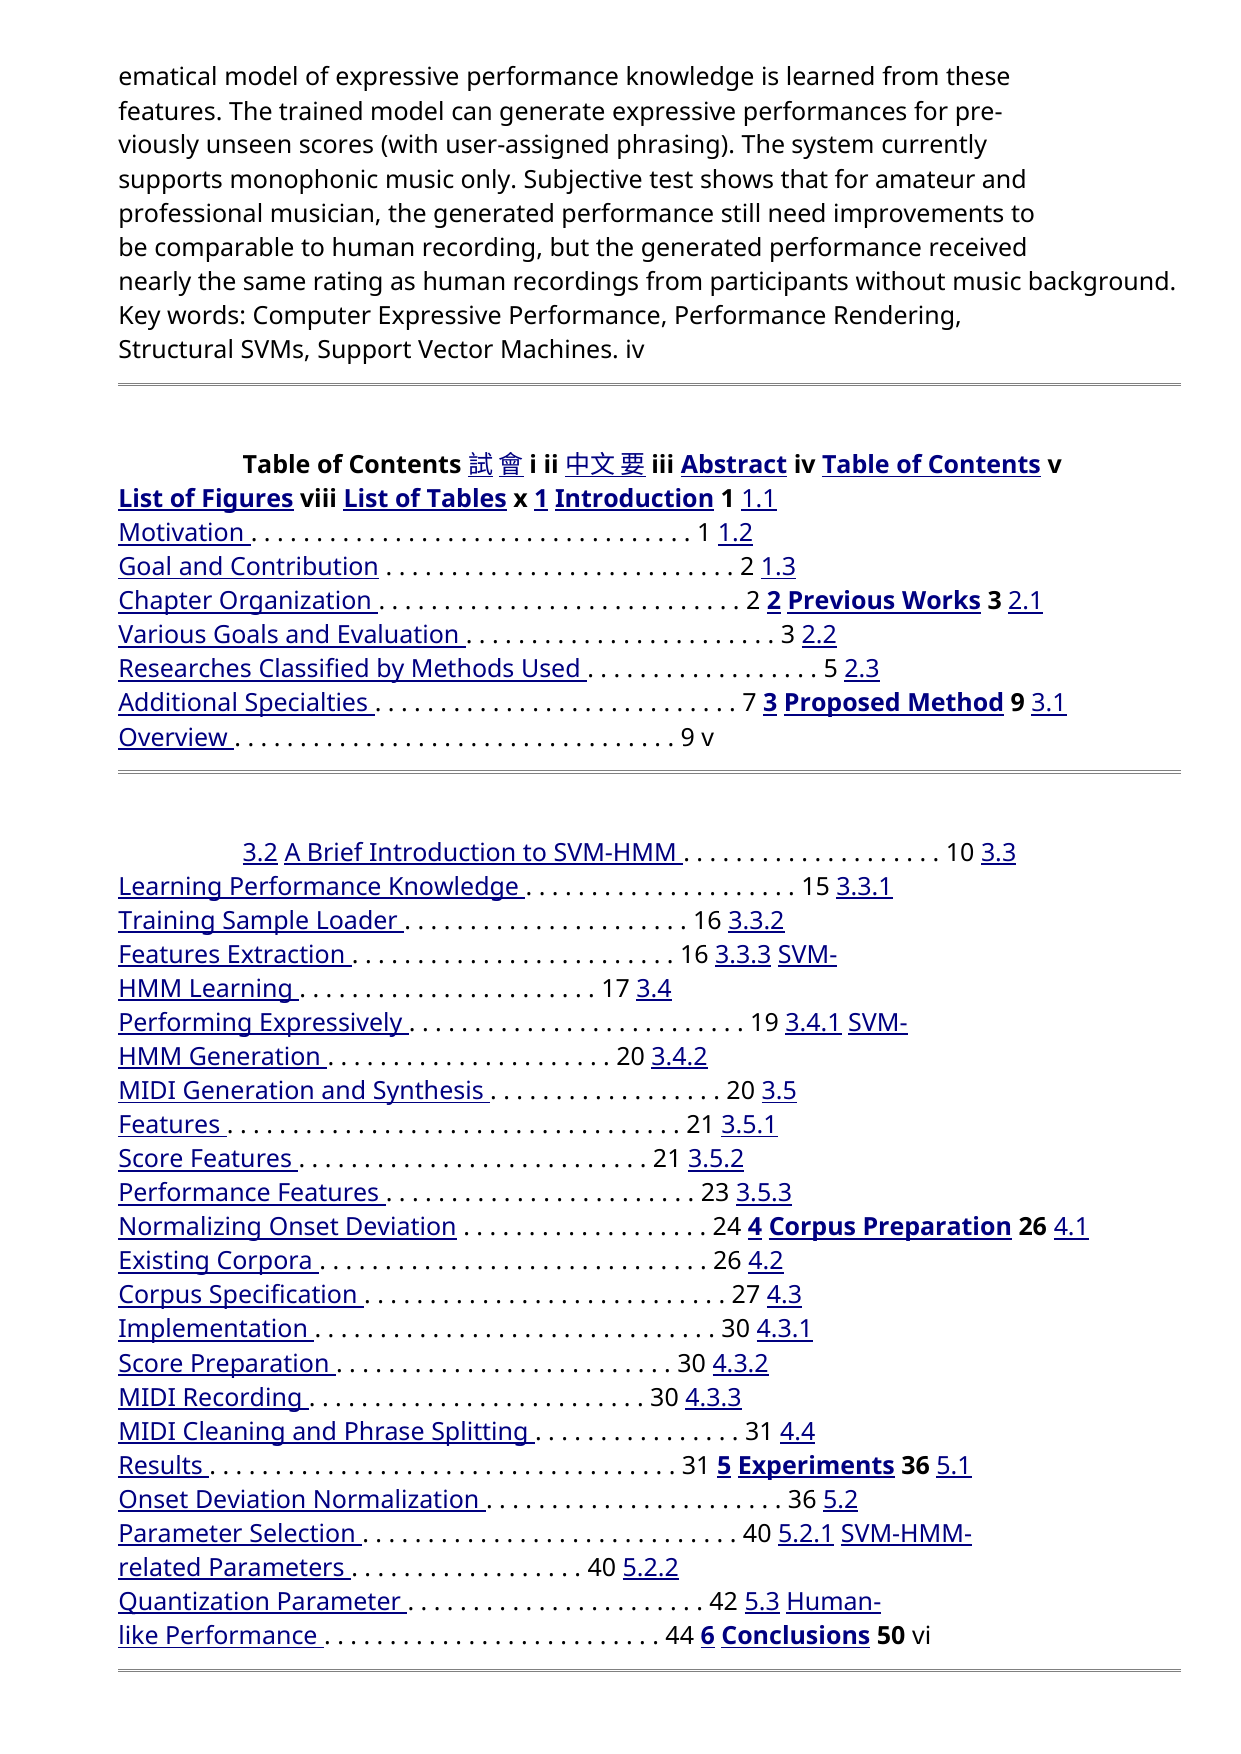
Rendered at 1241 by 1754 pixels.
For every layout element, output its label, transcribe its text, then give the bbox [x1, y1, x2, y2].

text ematical model of expressive performance knowledge is learned from these features. The trained model can generate expressive performances for pre- viously unseen scores (with user-assigned phrasing). The system currently supports monophonic music only. Subjective test shows that for amateur and professional musician, the generated performance still need improvements to be comparable to human recording, but the generated performance received nearly the same rating as human recordings from participants without music background. Key words: Computer Expressive Performance, Performance Rendering, Structural SVMs, Support Vector Machines. iv [118, 59, 1181, 366]
text Table of Contents 試 會 i ii 中文 要 iii Abstract iv Table of Contents v List of Figures viii List of Tables x 1 Introduction 1 1.1 Motivation . . . . . . . . . . . . . . . . . . . . . . . . . . . . . . . . . . 1 1.2 Goal and Contribution . . . . . . . . . . . . . . . . . . . . . . . . . . . 2 1.3 Chapter Organization . . . . . . . . . . . . . . . . . . . . . . . . . . . . 2 2 Previous Works 3 2.1 Various Goals and Evaluation . . . . . . . . . . . . . . . . . . . . . . . . 3 2.2 Researches Classified by Methods Used . . . . . . . . . . . . . . . . . . 5 2.3 Additional Specialties . . . . . . . . . . . . . . . . . . . . . . . . . . . . 7 3 Proposed Method 9 3.1 Overview . . . . . . . . . . . . . . . . . . . . . . . . . . . . . . . . . . 9 v [118, 414, 1181, 753]
text 3.2 A Brief Introduction to SVM-HMM . . . . . . . . . . . . . . . . . . . . 10 3.3 Learning Performance Knowledge . . . . . . . . . . . . . . . . . . . . . 15 3.3.1 Training Sample Loader . . . . . . . . . . . . . . . . . . . . . . 16 3.3.2 Features Extraction . . . . . . . . . . . . . . . . . . . . . . . . . 16 3.3.3 SVM-HMM Learning . . . . . . . . . . . . . . . . . . . . . . . 17 3.4 Performing Expressively . . . . . . . . . . . . . . . . . . . . . . . . . . 19 3.4.1 SVM-HMM Generation . . . . . . . . . . . . . . . . . . . . . . 20 3.4.2 MIDI Generation and Synthesis . . . . . . . . . . . . . . . . . . 20 3.5 Features . . . . . . . . . . . . . . . . . . . . . . . . . . . . . . . . . . . 21 3.5.1 Score Features . . . . . . . . . . . . . . . . . . . . . . . . . . . 21 3.5.2 Performance Features . . . . . . . . . . . . . . . . . . . . . . . . 23 3.5.3 Normalizing Onset Deviation . . . . . . . . . . . . . . . . . . . 24 4 Corpus Preparation 26 4.1 Existing Corpora . . . . . . . . . . . . . . . . . . . . . . . . . . . . . . 26 4.2 Corpus Specification . . . . . . . . . . . . . . . . . . . . . . . . . . . . 27 4.3 Implementation . . . . . . . . . . . . . . . . . . . . . . . . . . . . . . . 30 4.3.1 Score Preparation . . . . . . . . . . . . . . . . . . . . . . . . . . 30 4.3.2 MIDI Recording . . . . . . . . . . . . . . . . . . . . . . . . . . 30 4.3.3 MIDI Cleaning and Phrase Splitting . . . . . . . . . . . . . . . . 31 4.4 Results . . . . . . . . . . . . . . . . . . . . . . . . . . . . . . . . . . . . 31 5 Experiments 36 5.1 Onset Deviation Normalization . . . . . . . . . . . . . . . . . . . . . . . 36 5.2 Parameter Selection . . . . . . . . . . . . . . . . . . . . . . . . . . . . . 40 5.2.1 SVM-HMM-related Parameters . . . . . . . . . . . . . . . . . . 40 5.2.2 Quantization Parameter . . . . . . . . . . . . . . . . . . . . . . . 42 5.3 Human-like Performance . . . . . . . . . . . . . . . . . . . . . . . . . . 44 6 Conclusions 50 vi [118, 802, 1181, 1652]
